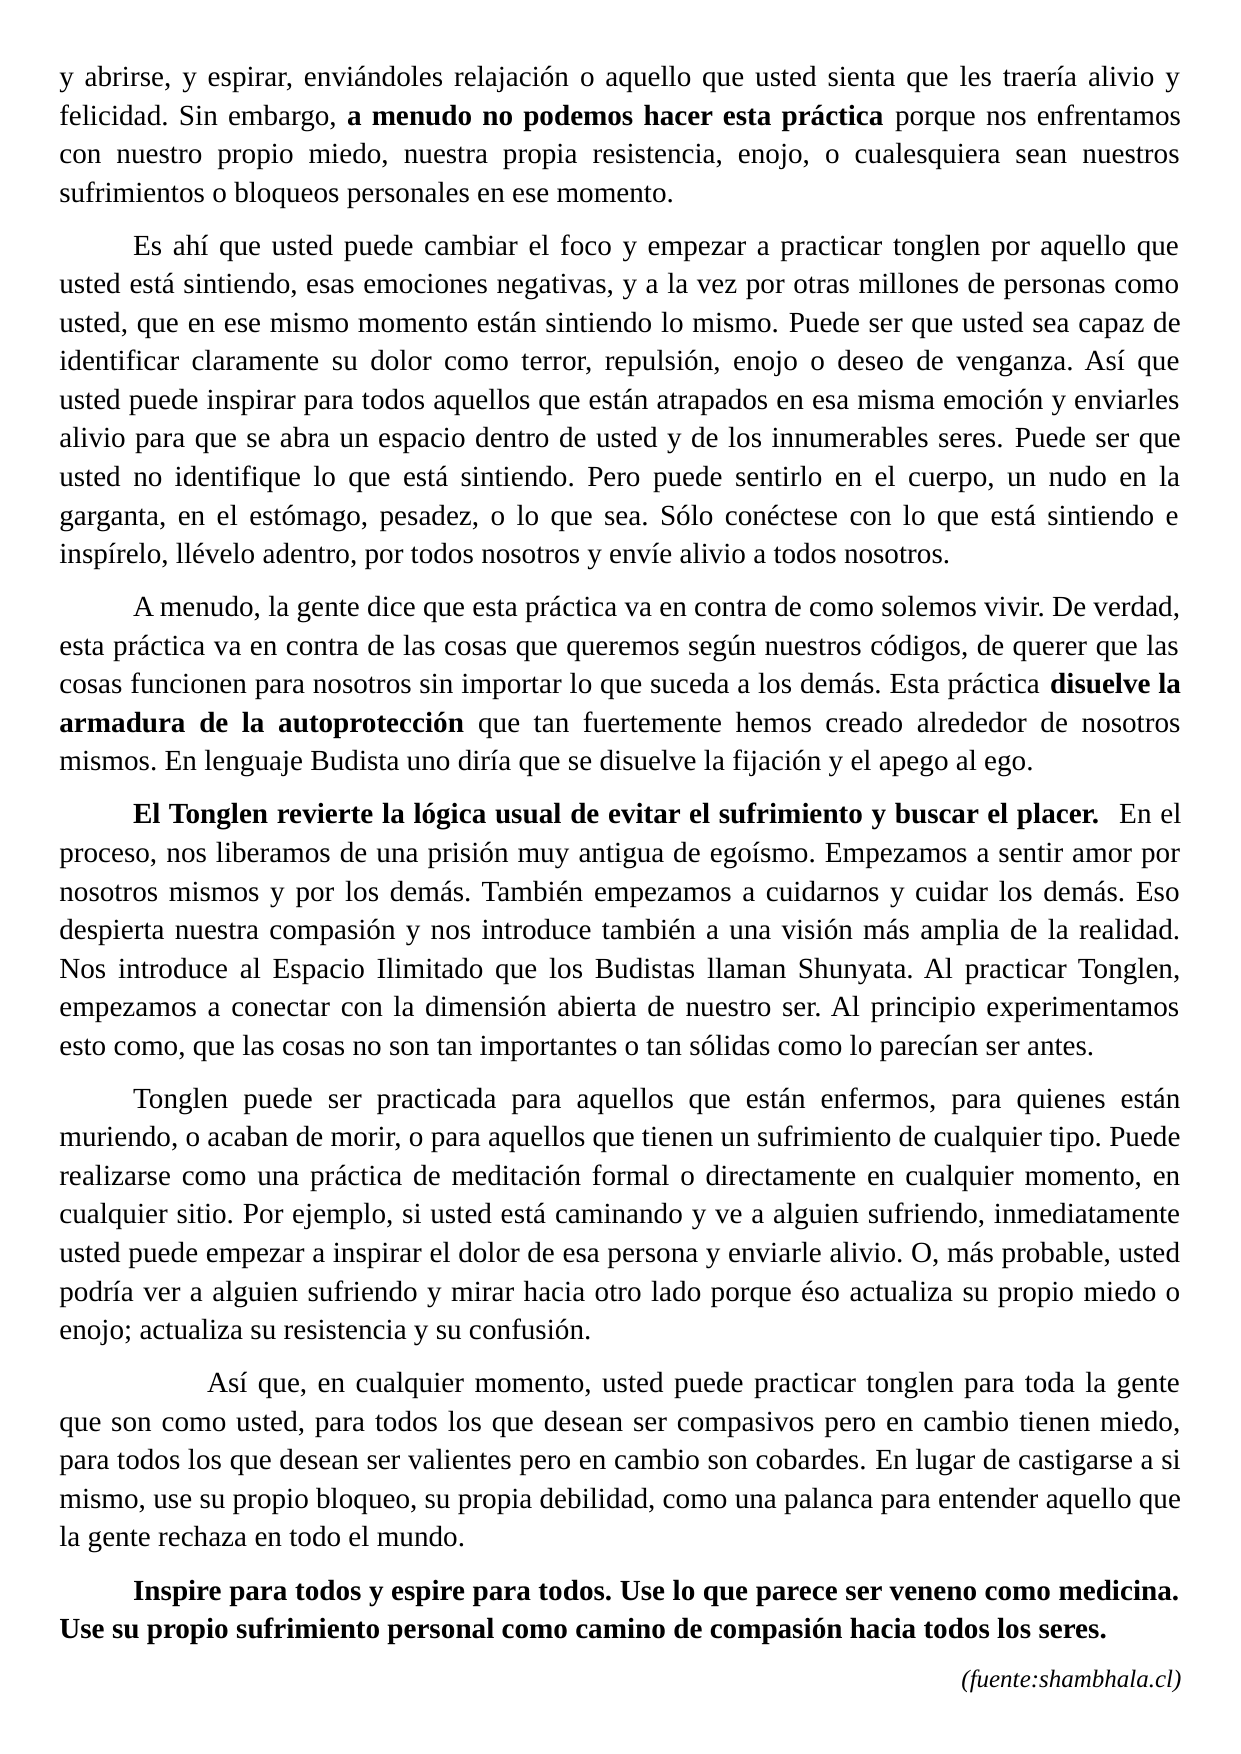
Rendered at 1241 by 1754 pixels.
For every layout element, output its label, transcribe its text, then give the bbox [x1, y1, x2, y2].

text Es ahí que usted puede cambiar el foco y empezar a practicar tonglen por aquello que usted está sintiendo, esas emociones negativas, y a la vez por otras millones de personas como usted, que en ese mismo momento están sintiendo lo mismo. Puede ser que usted sea capaz de identificar claramente su dolor como terror, repulsión, enojo o deseo de venganza. Así que usted puede inspirar para todos aquellos que están atrapados en esa misma emoción y enviarles alivio para que se abra un espacio dentro de usted y de los innumerables seres. Puede ser que usted no identifique lo que está sintiendo. Pero puede sentirlo en el cuerpo, un nudo en la garganta, en el estómago, pesadez, o lo que sea. Sólo conéctese con lo que está sintiendo e inspírelo, llévelo adentro, por todos nosotros y envíe alivio a todos nosotros. [59, 228, 1181, 570]
text y abrirse, y espirar, enviándoles relajación o aquello que usted sienta que les traería alivio y felicidad. Sin embargo, a menudo no podemos hacer esta práctica porque nos enfrentamos con nuestro propio miedo, nuestra propia resistencia, enojo, o cualesquiera sean nuestros sufrimientos o bloqueos personales en ese momento. [59, 59, 1181, 208]
text Inspire para todos y espire para todos. Use lo que parece ser veneno como medicina. Use su propio sufrimiento personal como camino de compasión hacia todos los seres. [59, 1573, 1181, 1645]
text A menudo, la gente dice que esta práctica va en contra de como solemos vivir. De verdad, esta práctica va en contra de las cosas que queremos según nuestros códigos, de querer que las cosas funcionen para nosotros sin importar lo que suceda a los demás. Esta práctica disuelve la armadura de la autoprotección que tan fuertemente hemos creado alrededor de nosotros mismos. En lenguaje Budista uno diría que se disuelve la fijación y el apego al ego. [59, 589, 1181, 777]
text Así que, en cualquier momento, usted puede practicar tonglen para toda la gente que son como usted, para todos los que desean ser compasivos pero en cambio tienen miedo, para todos los que desean ser valientes pero en cambio son cobardes. En lugar de castigarse a si mismo, use su propio bloqueo, su propia debilidad, como una palanca para entender aquello que la gente rechaza en todo el mundo. [59, 1365, 1181, 1553]
text El Tonglen revierte la lógica usual de evitar el sufrimiento y buscar el placer. En el proceso, nos liberamos de una prisión muy antigua de egoísmo. Empezamos a sentir amor por nosotros mismos y por los demás. También empezamos a cuidarnos y cuidar los demás. Eso despierta nuestra compasión y nos introduce también a una visión más amplia de la realidad. Nos introduce al Espacio Ilimitado que los Budistas llaman Shunyata. Al practicar Tonglen, empezamos a conectar con la dimensión abierta de nuestro ser. Al principio experimentamos esto como, que las cosas no son tan importantes o tan sólidas como lo parecían ser antes. [59, 797, 1181, 1061]
text Tonglen puede ser practicada para aquellos que están enfermos, para quienes están muriendo, o acaban de morir, o para aquellos que tienen un sufrimiento de cualquier tipo. Puede realizarse como una práctica de meditación formal o directamente en cualquier momento, en cualquier sitio. Por ejemplo, si usted está caminando y ve a alguien sufriendo, inmediatamente usted puede empezar a inspirar el dolor de esa persona y enviarle alivio. O, más probable, usted podría ver a alguien sufriendo y mirar hacia otro lado porque éso actualiza su propio miedo o enojo; actualiza su resistencia y su confusión. [59, 1081, 1181, 1346]
text (fuente:shambhala.cl) [59, 1664, 1181, 1693]
